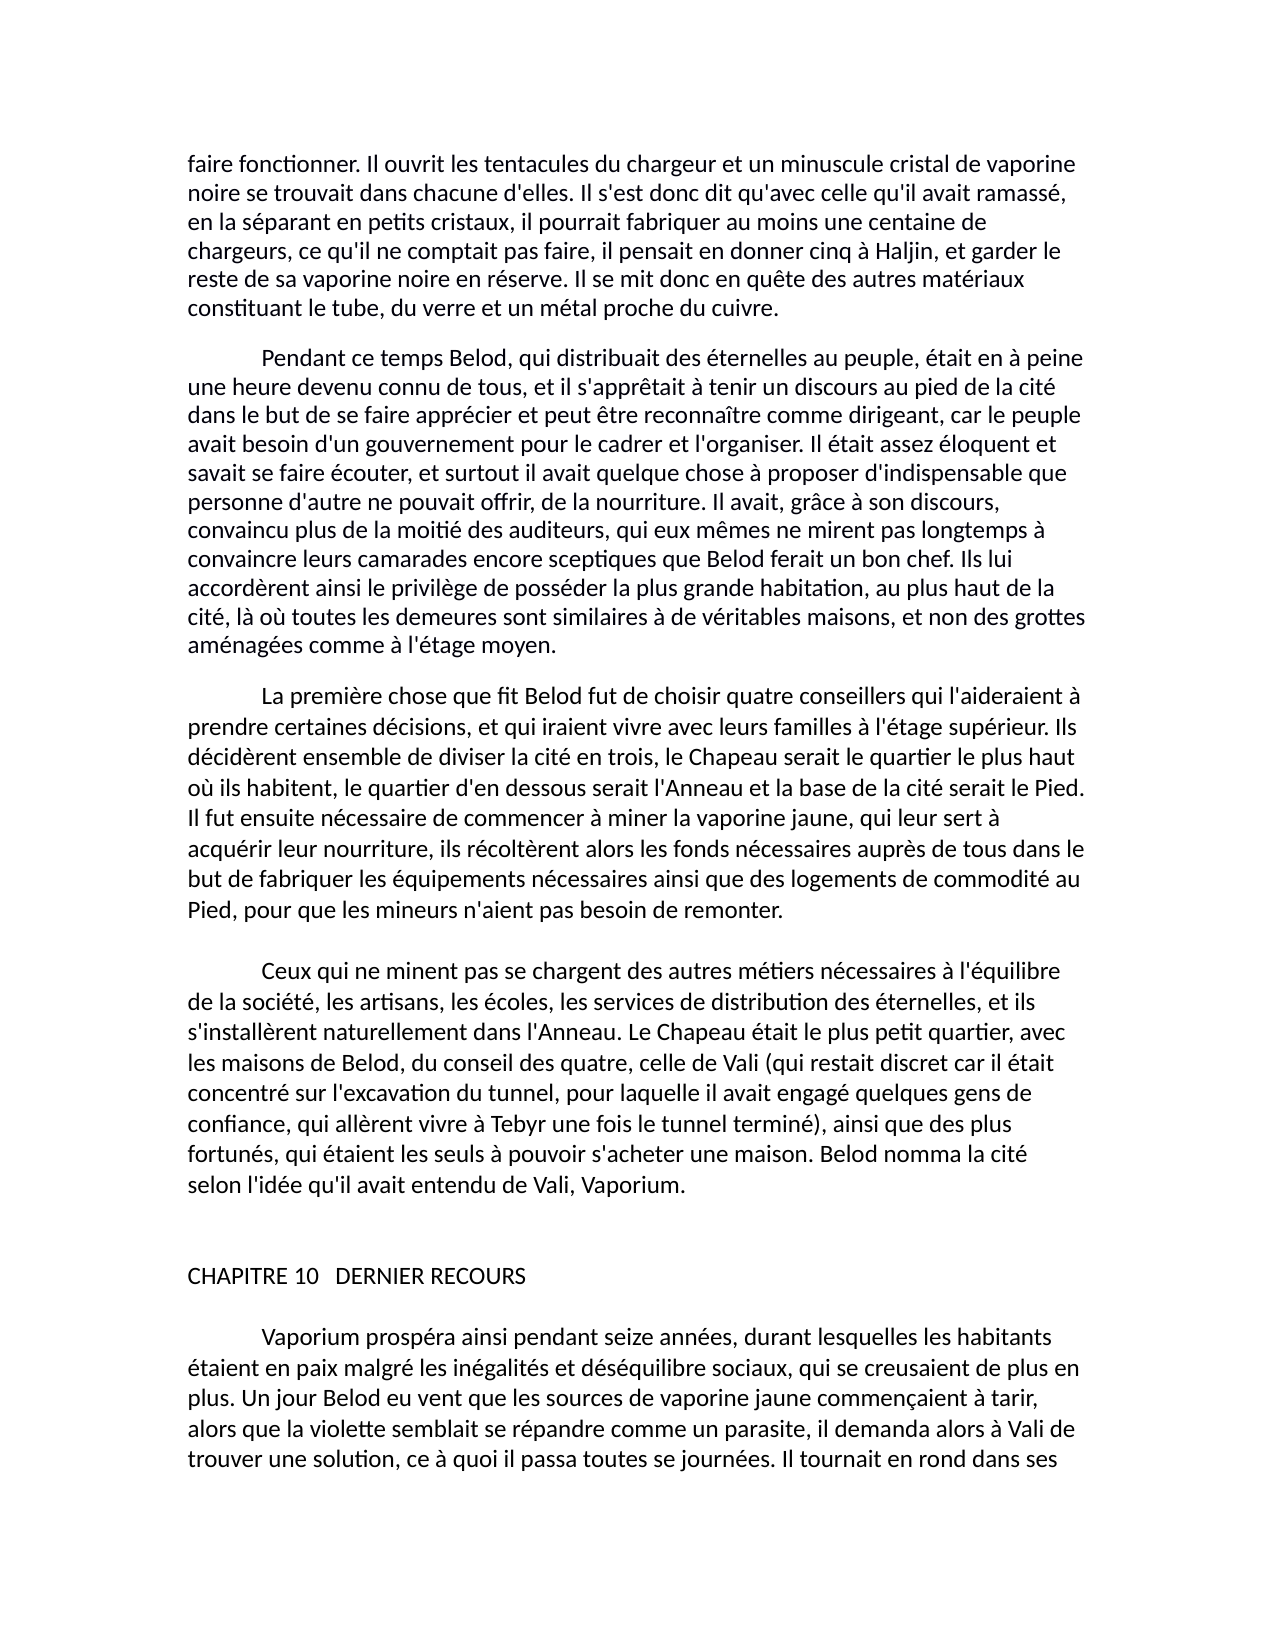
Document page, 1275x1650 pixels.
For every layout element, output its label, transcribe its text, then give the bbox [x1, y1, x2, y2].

text Vaporium prospéra ainsi pendant seize années, durant lesquelles les habitants étaient en paix malgré les inégalités et déséquilibre sociaux, qui se creusaient de plus en plus. Un jour Belod eu vent que les sources de vaporine jaune commençaient à tarir, alors que la violette semblait se répandre comme un parasite, il demanda alors à Vali de trouver une solution, ce à quoi il passa toutes se journées. Il tournait en rond dans ses [187, 1321, 1087, 1474]
text CHAPITRE 10 DERNIER RECOURS [187, 1260, 1087, 1291]
text Ceux qui ne minent pas se chargent des autres métiers nécessaires à l'équilibre de la société, les artisans, les écoles, les services de distribution des éternelles, et ils s'installèrent naturellement dans l'Anneau. Le Chapeau était le plus petit quartier, avec les maisons de Belod, du conseil des quatre, celle de Vali (qui restait discret car il était concentré sur l'excavation du tunnel, pour laquelle il avait engagé quelques gens de confiance, qui allèrent vivre à Tebyr une fois le tunnel terminé), ainsi que des plus fortunés, qui étaient les seuls à pouvoir s'acheter une maison. Belod nomma la cité selon l'idée qu'il avait entendu de Vali, Vaporium. [187, 955, 1087, 1199]
text Pendant ce temps Belod, qui distribuait des éternelles au peuple, était en à peine une heure devenu connu de tous, et il s'apprêtait à tenir un discours au pied de la cité dans le but de se faire apprécier et peut être reconnaître comme dirigeant, car le peuple avait besoin d'un gouvernement pour le cadrer et l'organiser. Il était assez éloquent et savait se faire écouter, et surtout il avait quelque chose à proposer d'indispensable que personne d'autre ne pouvait offrir, de la nourriture. Il avait, grâce à son discours, convaincu plus de la moitié des auditeurs, qui eux mêmes ne mirent pas longtemps à convaincre leurs camarades encore sceptiques que Belod ferait un bon chef. Ils lui accordèrent ainsi le privilège de posséder la plus grande habitation, au plus haut de la cité, là où toutes les demeures sont similaires à de véritables maisons, et non des grottes aménagées comme à l'étage moyen. [187, 343, 1087, 659]
text faire fonctionner. Il ouvrit les tentacules du chargeur et un minuscule cristal de vaporine noire se trouvait dans chacune d'elles. Il s'est donc dit qu'avec celle qu'il avait ramassé, en la séparant en petits cristaux, il pourrait fabriquer au moins une centaine de chargeurs, ce qu'il ne comptait pas faire, il pensait en donner cinq à Haljin, et garder le reste de sa vaporine noire en réserve. Il se mit donc en quête des autres matériaux constituant le tube, du verre et un métal proche du cuivre. [187, 150, 1087, 322]
text La première chose que fit Belod fut de choisir quatre conseillers qui l'aideraient à prendre certaines décisions, et qui iraient vivre avec leurs familles à l'étage supérieur. Ils décidèrent ensemble de diviser la cité en trois, le Chapeau serait le quartier le plus haut où ils habitent, le quartier d'en dessous serait l'Anneau et la base de la cité serait le Pied. Il fut ensuite nécessaire de commencer à miner la vaporine jaune, qui leur sert à acquérir leur nourriture, ils récoltèrent alors les fonds nécessaires auprès de tous dans le but de fabriquer les équipements nécessaires ainsi que des logements de commodité au Pied, pour que les mineurs n'aient pas besoin de remonter. [187, 680, 1087, 924]
